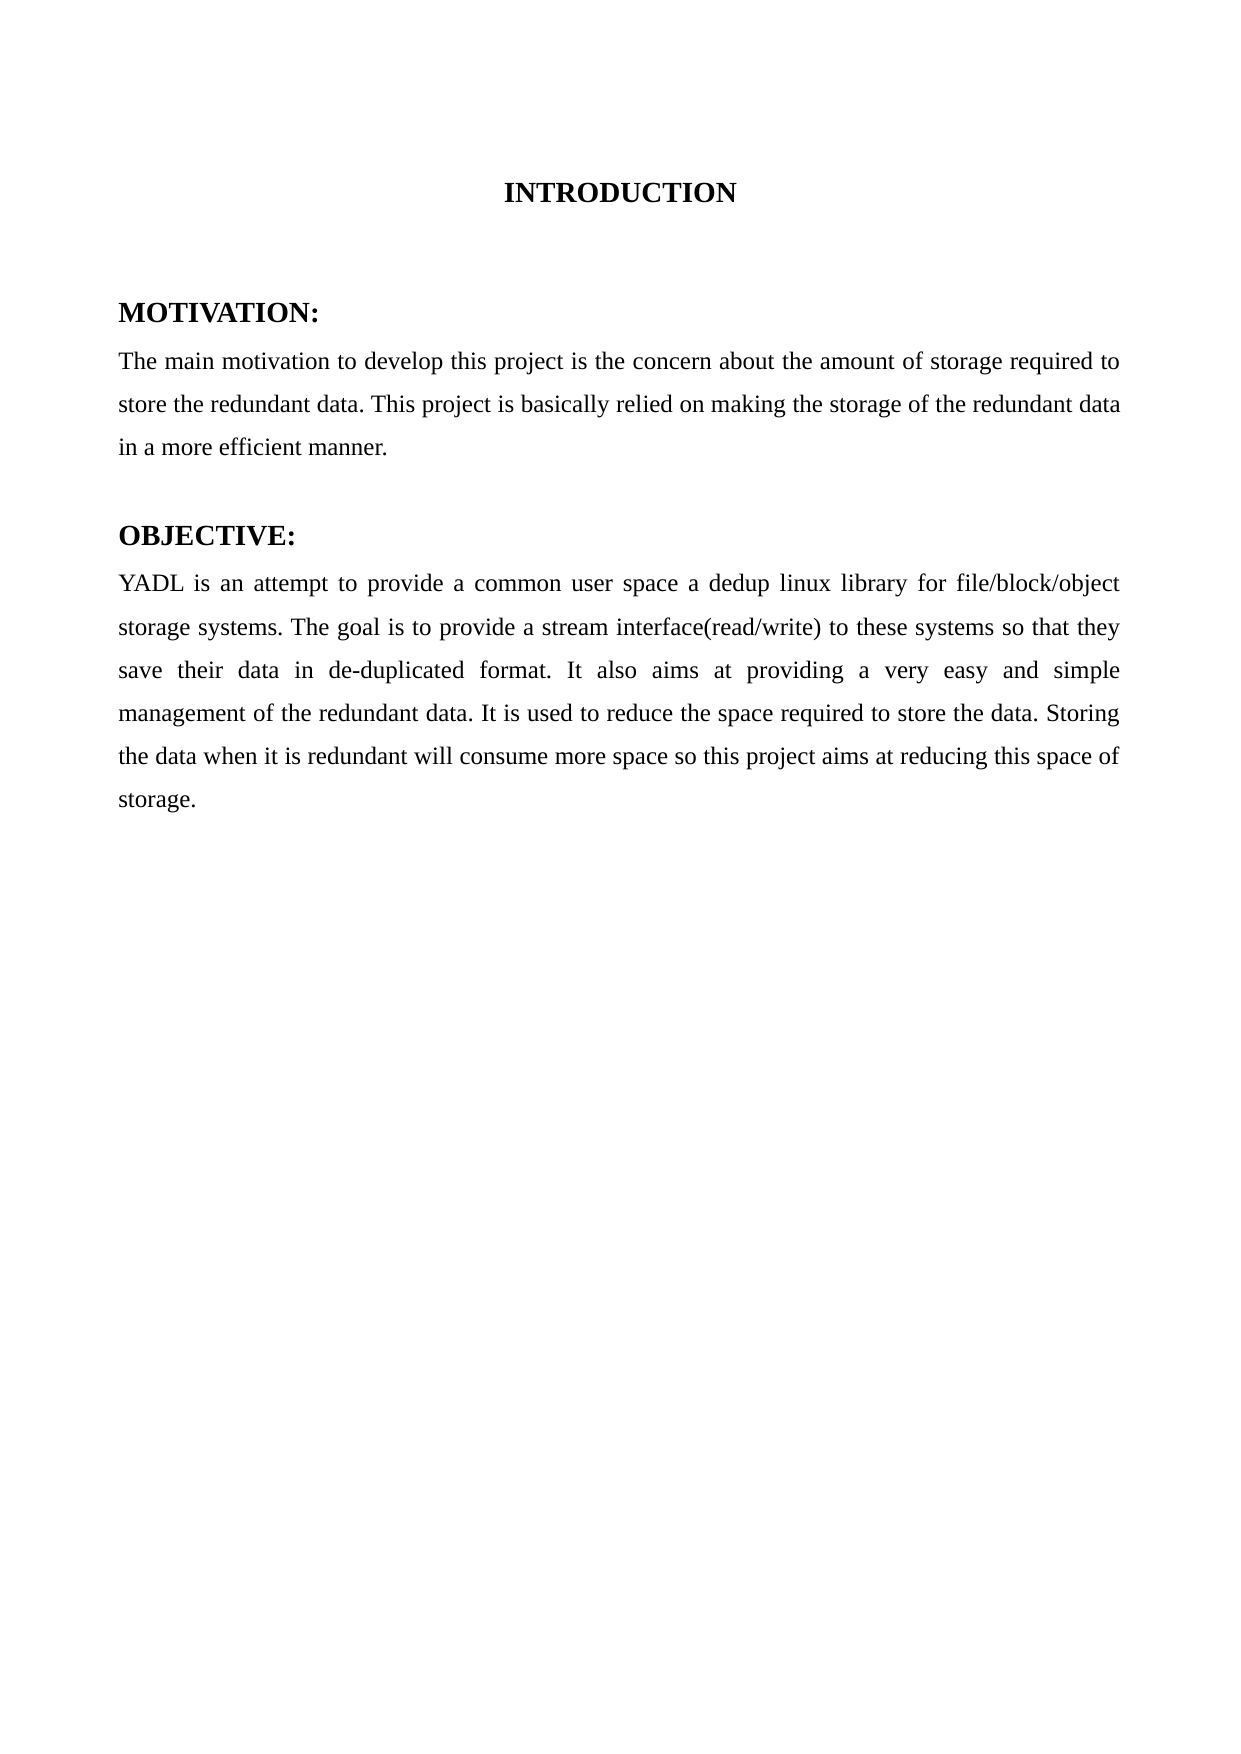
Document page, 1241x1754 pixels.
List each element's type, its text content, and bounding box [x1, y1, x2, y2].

text YADL is an attempt to provide a common user space a dedup linux library for file/block/object storage systems. The goal is to provide a stream interface(read/write) to these systems so that they save their data in de-duplicated format. It also aims at providing a very easy and simple management of the redundant data. It is used to reduce the space required to store the data. Storing the data when it is redundant will consume more space so this project aims at reducing this space of storage. [118, 568, 1122, 813]
text INTRODUCTION [118, 176, 1122, 209]
text The main motivation to develop this project is the concern about the amount of storage required to store the redundant data. This project is basically relied on making the storage of the redundant data in a more efficient manner. [118, 346, 1122, 461]
text OBJECTIVE: [118, 518, 1122, 552]
text MOTIVATION: [118, 295, 1122, 329]
